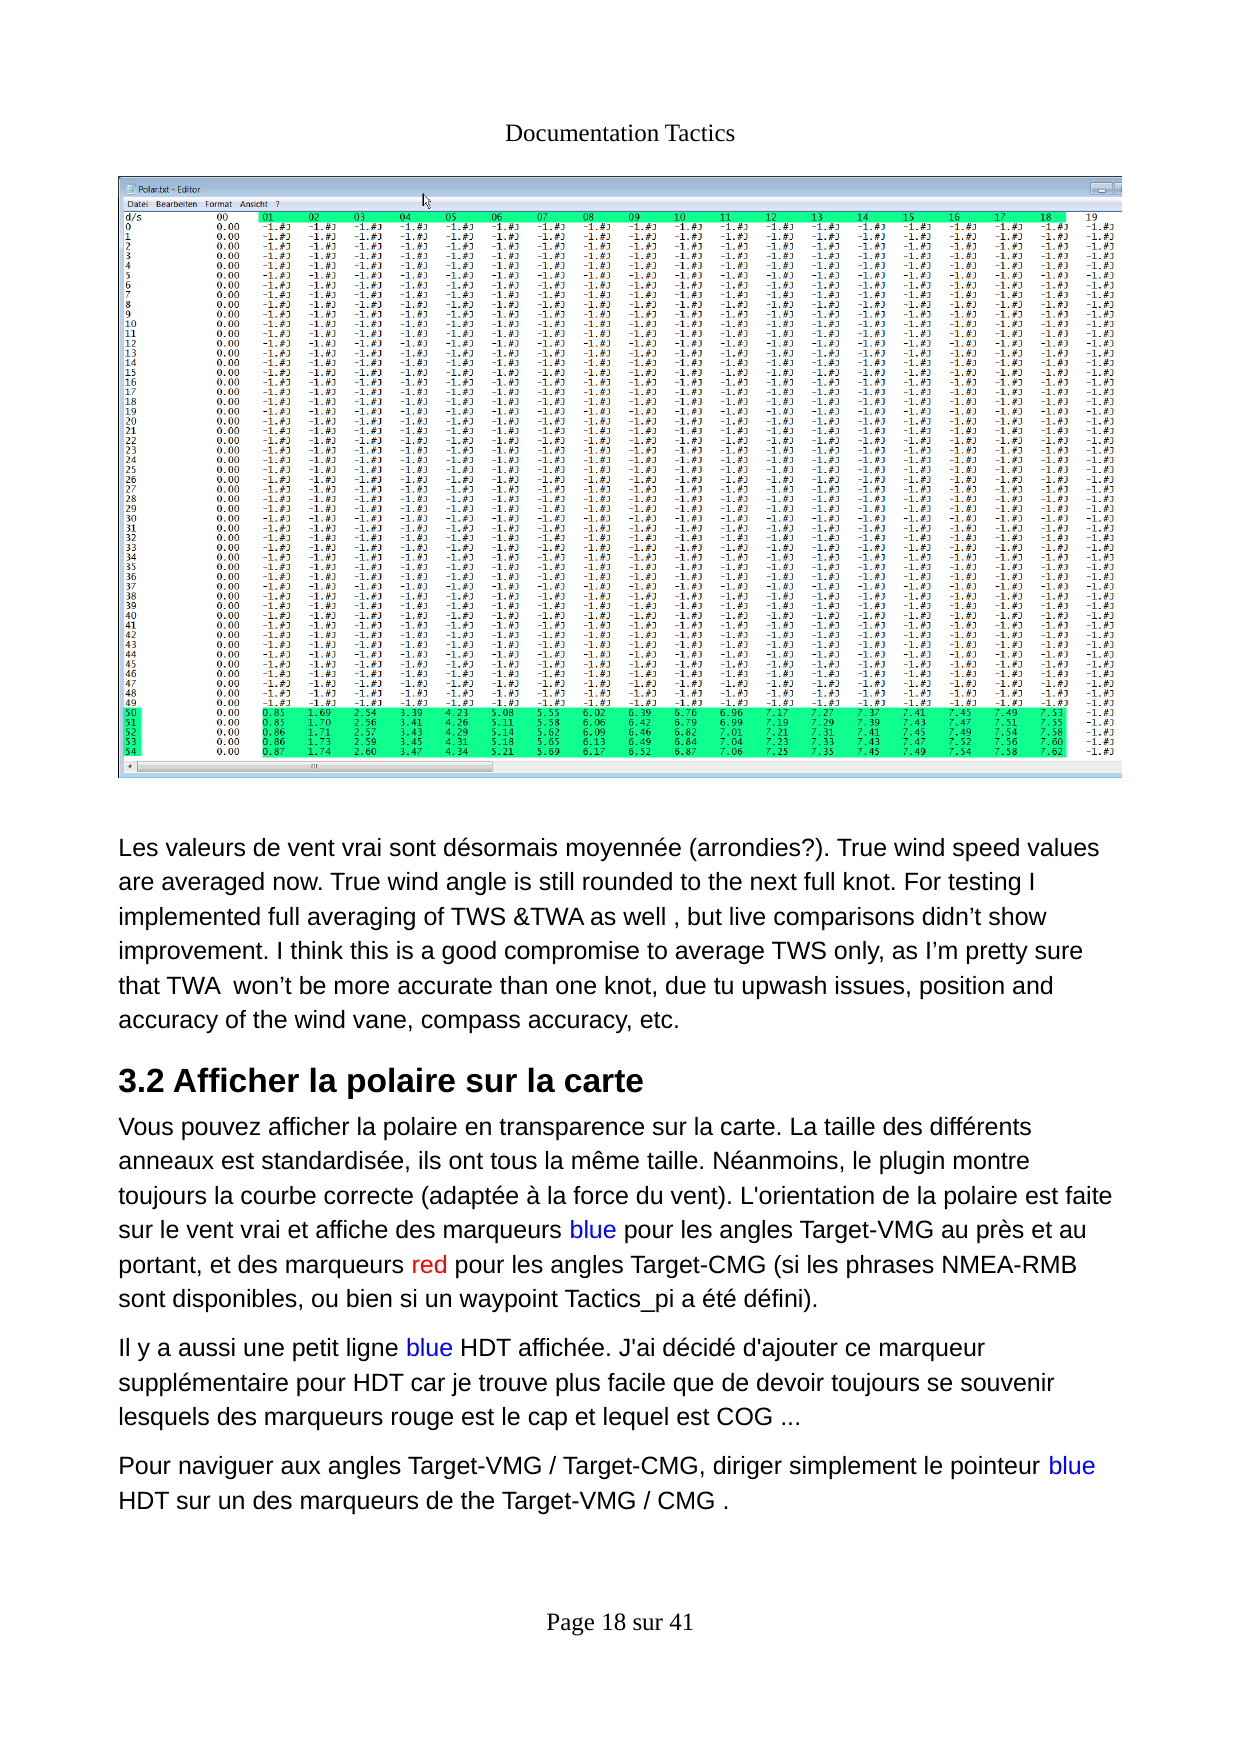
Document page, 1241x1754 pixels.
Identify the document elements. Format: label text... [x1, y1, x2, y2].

picture [118, 176, 1123, 778]
text Pour naviguer aux angles Target-VMG / Target-CMG, diriger simplement le pointeur blue HDT sur un des marqueurs de the Target-VMG / CMG . [118, 1451, 1122, 1514]
text Les valeurs de vent vrai sont désormais moyennée (arrondies?). True wind speed values are averaged now. True wind angle is still rounded to the next full knot. For testing I implemented full averaging of TWS &TWA as well , but live comparisons didn’t show improvement. I think this is a good compromise to average TWS only, as I’m pretty sure that TWA won’t be more accurate than one knot, due tu upwash issues, position and accuracy of the wind vane, compass accuracy, etc. [118, 833, 1122, 1034]
text Il y a aussi une petit ligne blue HDT affichée. J'ai décidé d'ajouter ce marqueur supplémentaire pour HDT car je trouve plus facile que de devoir toujours se souvenir lesquels des marqueurs rouge est le cap et lequel est COG ... [118, 1333, 1122, 1431]
text Vous pouvez afficher la polaire en transparence sur la carte. La taille des différents anneaux est standardisée, ils ont tous la même taille. Néanmoins, le plugin montre toujours la courbe correcte (adaptée à la force du vent). L'orientation de la polaire est faite sur le vent vrai et affiche des marqueurs blue pour les angles Target-VMG au près et au portant, et des marqueurs red pour les angles Target-CMG (si les phrases NMEA-RMB sont disponibles, ou bien si un waypoint Tactics_pi a été défini). [118, 1112, 1122, 1313]
subtitle 3.2 Afficher la polaire sur la carte [118, 1061, 1122, 1099]
